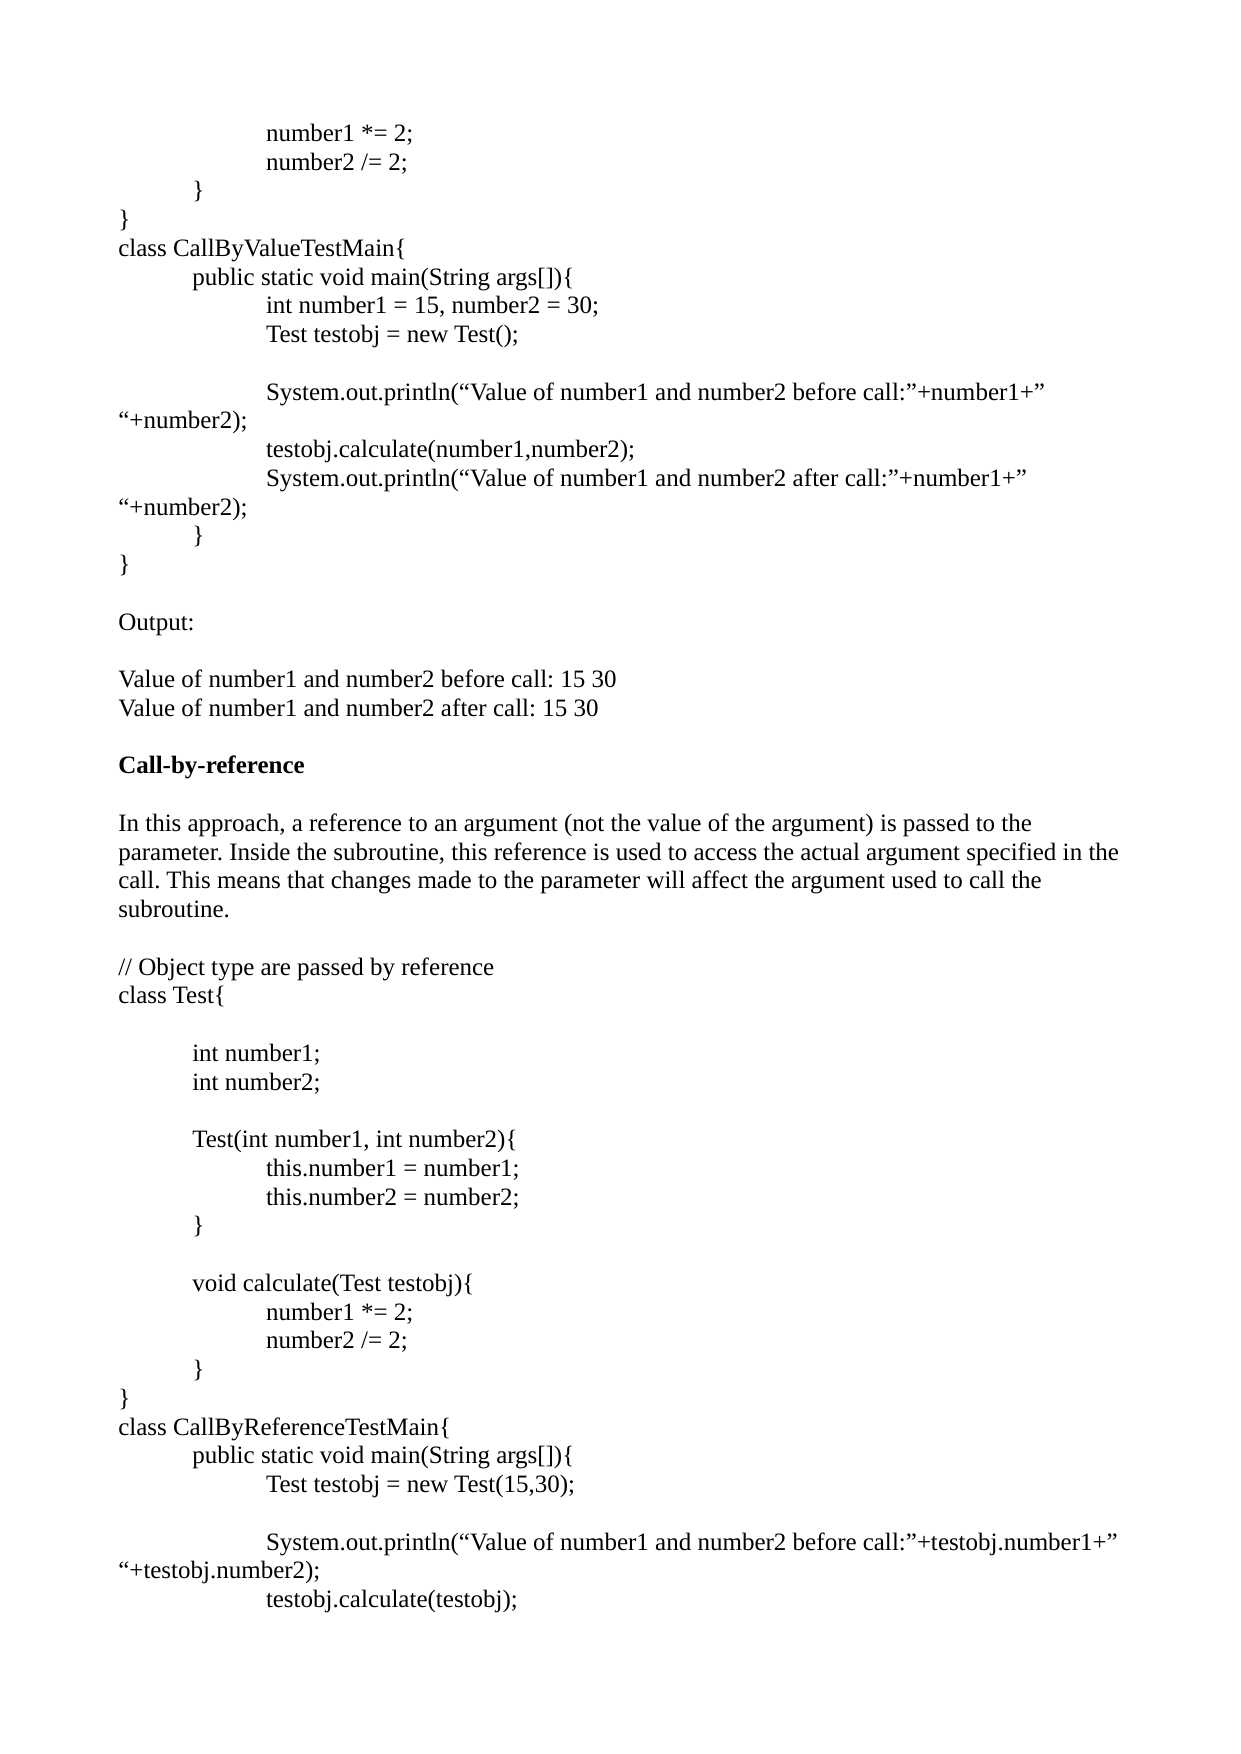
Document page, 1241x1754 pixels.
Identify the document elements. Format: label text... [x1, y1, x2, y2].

text testobj.calculate(testobj); [118, 1584, 1122, 1613]
text } [118, 521, 1122, 549]
text System.out.println(“Value of number1 and number2 before call:”+number1+” “+number2); [118, 377, 1122, 434]
text number1 *= 2; [118, 1297, 1122, 1326]
text } [118, 1354, 1122, 1383]
text int number1; [118, 1038, 1122, 1067]
text number2 /= 2; [118, 1326, 1122, 1354]
text } [118, 1211, 1122, 1239]
text Test(int number1, int number2){ [118, 1124, 1122, 1153]
text System.out.println(“Value of number1 and number2 before call:”+testobj.number1+” “+testobj.number2); [118, 1527, 1122, 1584]
text int number1 = 15, number2 = 30; [118, 291, 1122, 319]
text } [118, 176, 1122, 204]
text Test testobj = new Test(15,30); [118, 1469, 1122, 1498]
text In this approach, a reference to an argument (not the value of the argument) is passed to the parameter. Inside the subroutine, this reference is used to access the actual argument specified in the call. This means that changes made to the parameter will affect the argument used to call the subroutine. [118, 808, 1122, 923]
text testobj.calculate(number1,number2); [118, 434, 1122, 463]
text } [118, 204, 1122, 233]
text class CallByReferenceTestMain{ [118, 1412, 1122, 1441]
text this.number1 = number1; [118, 1153, 1122, 1182]
text class CallByValueTestMain{ [118, 233, 1122, 262]
text public static void main(String args[]){ [118, 262, 1122, 291]
text Test testobj = new Test(); [118, 319, 1122, 348]
text public static void main(String args[]){ [118, 1441, 1122, 1469]
text Value of number1 and number2 before call: 15 30 [118, 664, 1122, 693]
text // Object type are passed by reference [118, 952, 1122, 981]
text void calculate(Test testobj){ [118, 1268, 1122, 1297]
text int number2; [118, 1067, 1122, 1096]
text class Test{ [118, 981, 1122, 1009]
text number2 /= 2; [118, 147, 1122, 176]
text this.number2 = number2; [118, 1182, 1122, 1211]
text Output: [118, 607, 1122, 636]
text } [118, 549, 1122, 578]
text System.out.println(“Value of number1 and number2 after call:”+number1+” “+number2); [118, 463, 1122, 521]
text Call-by-reference [118, 751, 1122, 779]
text Value of number1 and number2 after call: 15 30 [118, 693, 1122, 722]
text number1 *= 2; [118, 118, 1122, 147]
text } [118, 1383, 1122, 1412]
